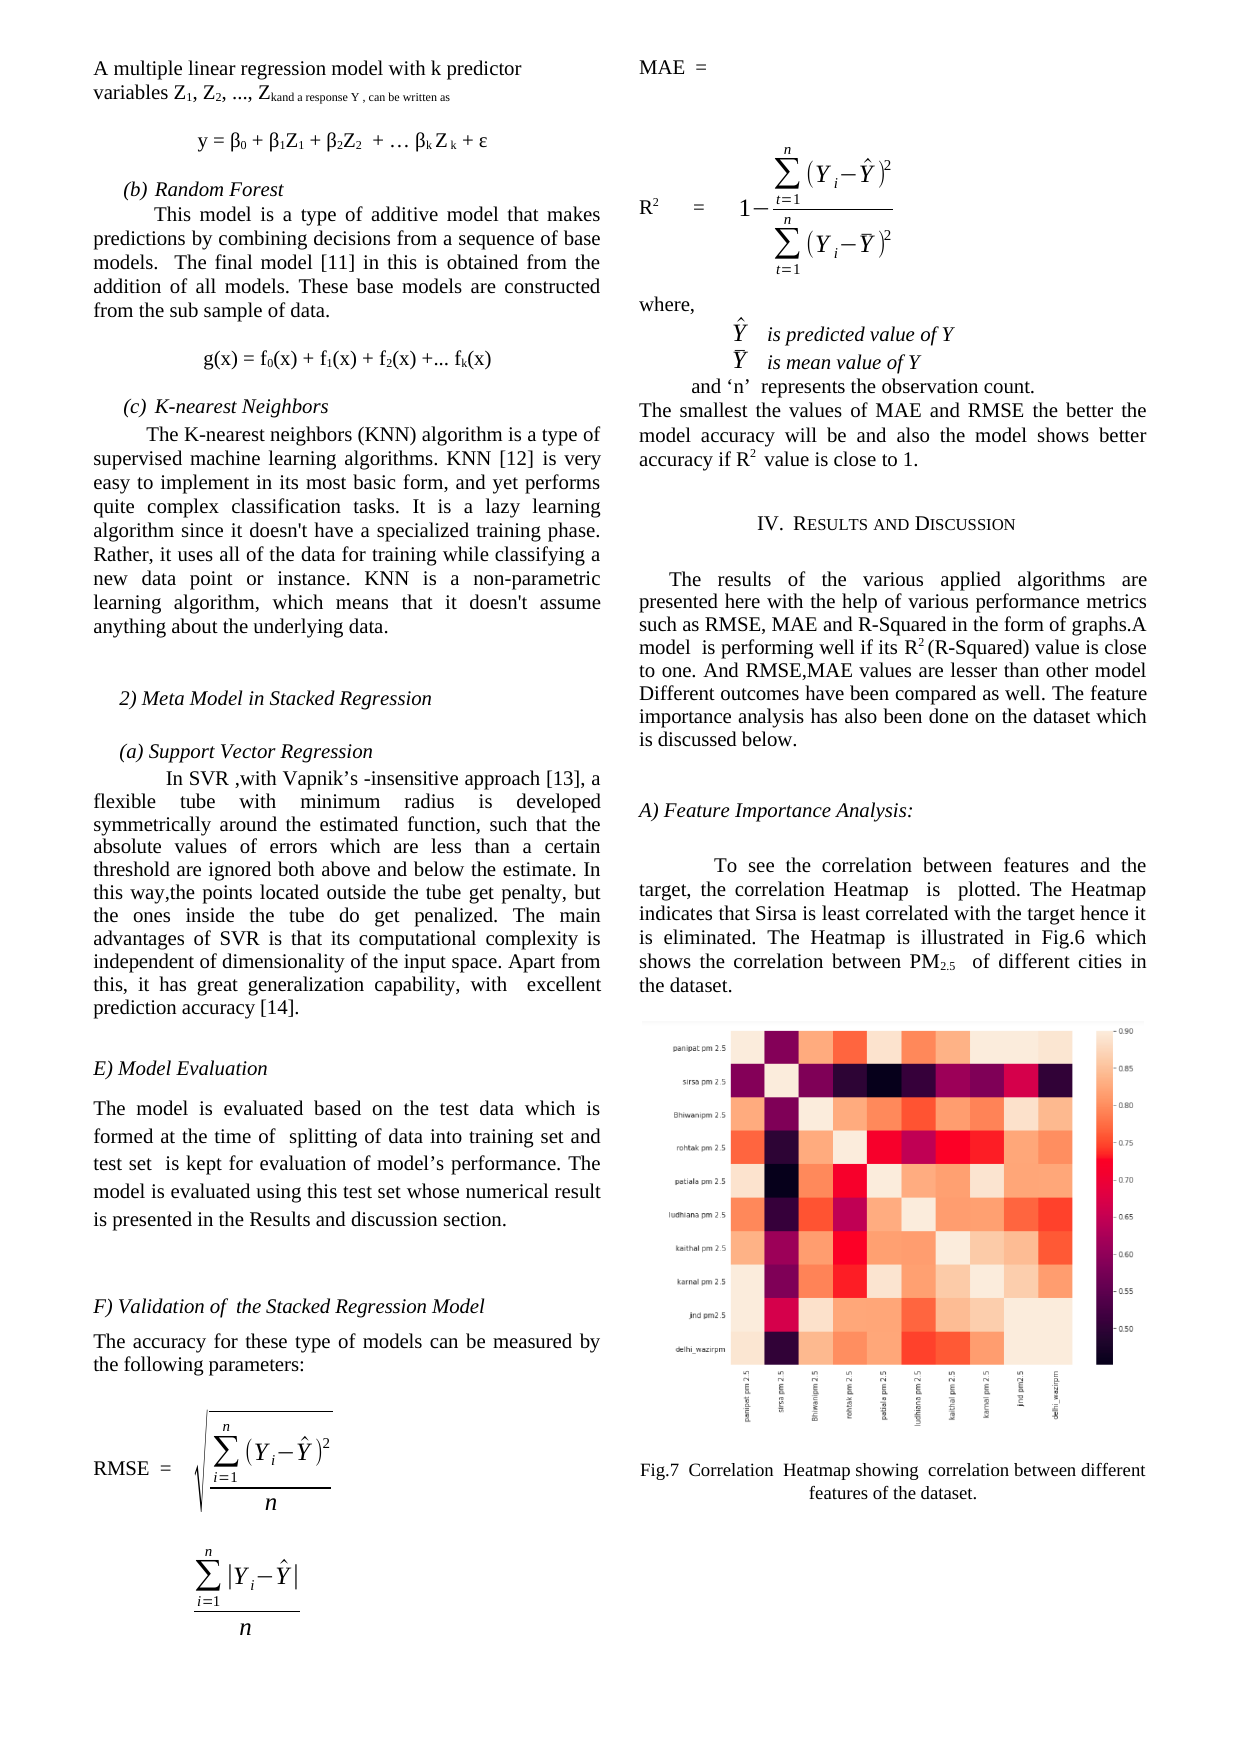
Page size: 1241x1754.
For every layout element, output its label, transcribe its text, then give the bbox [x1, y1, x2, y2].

text is predicted value of Y [639, 316, 1147, 347]
text MAE = [639, 56, 1147, 79]
text In SVR ,with Vapnik’s -insensitive approach [13], a flexible tube with minimum radius is developed symmetrically around the estimated function, such that the absolute values of errors which are less than a certain threshold are ignored both above and below the estimate. In this way,the points located outside the tube get penalty, but the ones inside the tube do get penalized. The main advantages of SVR is that its computational complexity is independent of dimensionality of the input space. Apart from this, it has great generalization capability, with excellent prediction accuracy [14]. [93, 767, 601, 1019]
text R2 = [639, 196, 1147, 219]
text g(x) = f0(x) + f1(x) + f2(x) +... fk(x) [93, 346, 601, 370]
text A) Feature Importance Analysis: [639, 798, 1147, 822]
subtitle K-nearest Neighbors [93, 394, 601, 418]
text The accuracy for these type of models can be measured by the following parameters: [93, 1330, 601, 1376]
text 2) Meta Model in Stacked Regression [93, 686, 601, 710]
text where, [639, 292, 1147, 316]
text and ‘n’ represents the observation count. [639, 374, 1147, 398]
text F) Validation of the Stacked Regression Model [93, 1295, 601, 1318]
text Fig.7 Correlation Heatmap showing correlation between different features of the dataset. [639, 1459, 1147, 1504]
text The model is evaluated based on the test data which is formed at the time of splitting of data into training set and test set is kept for evaluation of model’s performance. The model is evaluated using this test set whose numerical result is presented in the Results and discussion section. [93, 1096, 601, 1231]
subtitle Random Forest [93, 177, 601, 202]
text To see the correlation between features and the target, the correlation Heatmap is plotted. The Heatmap indicates that Sirsa is least correlated with the target hence it is eliminated. The Heatmap is illustrated in Fig.6 which shows the correlation between PM2.5 of different cities in the dataset. [639, 853, 1147, 997]
subtitle Results and Discussion [639, 511, 1147, 535]
text is mean value of Y [639, 347, 1147, 374]
text The results of the various applied algorithms are presented here with the help of various performance metrics such as RMSE, MAE and R-Squared in the form of graphs.A model is performing well if its R2 (R-Squared) value is close to one. And RMSE,MAE values are lesser than other model Different outcomes have been compared as well. The feature importance analysis has also been done on the dataset which is discussed below. [639, 568, 1147, 751]
text The smallest the values of MAE and RMSE the better the model accuracy will be and also the model shows better accuracy if R2 value is close to 1. [639, 398, 1147, 471]
picture [642, 1021, 1144, 1435]
text y = β0 + β1Z1 + β2Z2 + … βk Z k + ε [93, 128, 601, 152]
text RMSE = [93, 1457, 601, 1480]
text A multiple linear regression model with k predictor variables Z1, Z2, ..., Zkand a response Y , can be written as [93, 56, 601, 104]
text This model is a type of additive model that makes predictions by combining decisions from a sequence of base models. The final model [11] in this is obtained from the addition of all models. These base models are constructed from the sub sample of data. [93, 202, 601, 322]
text E) Model Evaluation [93, 1055, 601, 1079]
text The K-nearest neighbors (KNN) algorithm is a type of supervised machine learning algorithms. KNN [12] is very easy to implement in its most basic form, and yet performs quite complex classification tasks. It is a lazy learning algorithm since it doesn't have a specialized training phase. Rather, it uses all of the data for training while classifying a new data point or instance. KNN is a non-parametric learning algorithm, which means that it doesn't assume anything about the underlying data. [93, 422, 601, 638]
subtitle (a) Support Vector Regression [93, 739, 601, 763]
